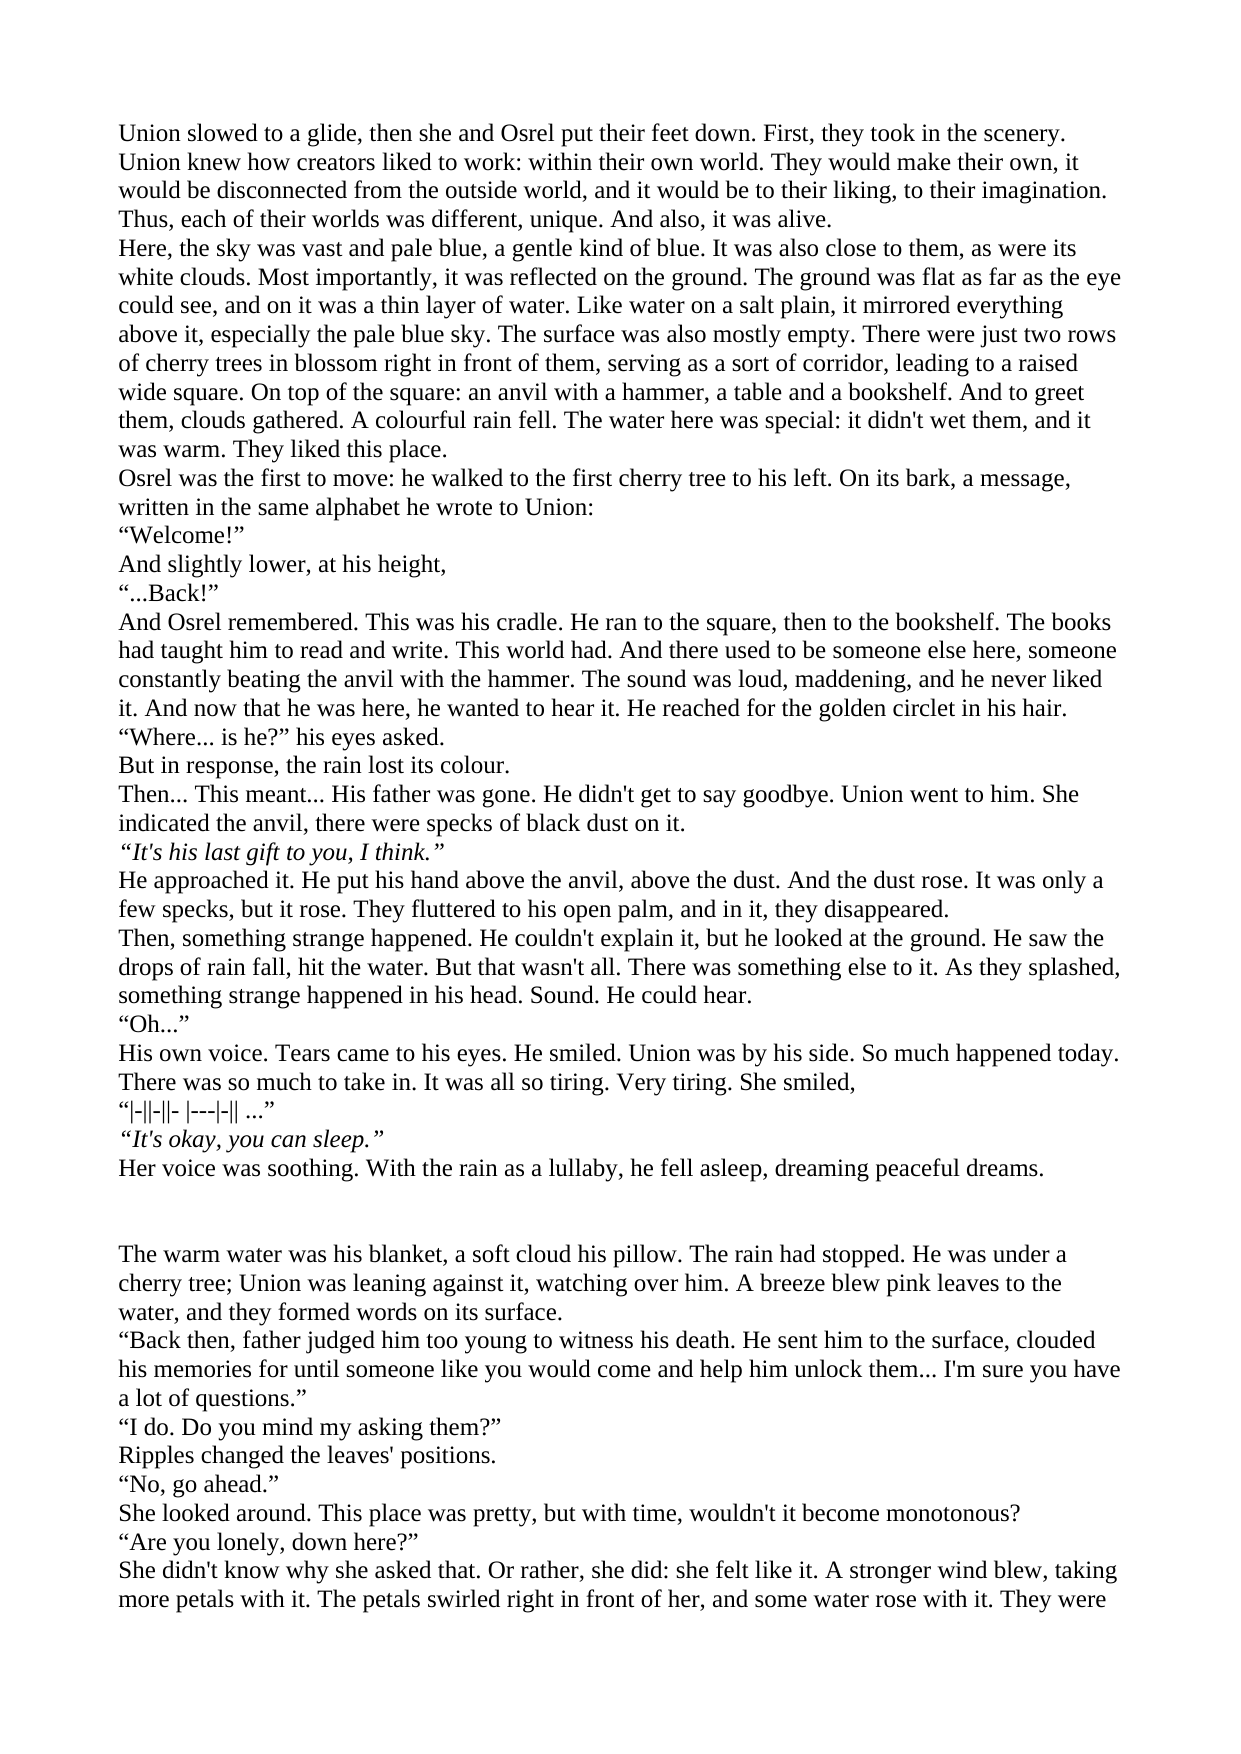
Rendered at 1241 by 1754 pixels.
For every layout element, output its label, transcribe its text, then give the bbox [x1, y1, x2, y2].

text “Back then, father judged him too young to witness his death. He sent him to the surface, clouded his memories for until someone like you would come and help him unlock them... I'm sure you have a lot of questions.” [118, 1326, 1122, 1412]
text She looked around. This place was pretty, but with time, wouldn't it become monotonous? [118, 1498, 1122, 1527]
text “Welcome!” [118, 521, 1122, 549]
text “It's his last gift to you, I think.” [118, 837, 1122, 866]
text Then, something strange happened. He couldn't explain it, but he looked at the ground. He saw the drops of rain fall, hit the water. But that wasn't all. There was something else to it. As they splashed, something strange happened in his head. Sound. He could hear. [118, 923, 1122, 1009]
text Ripples changed the leaves' positions. [118, 1441, 1122, 1469]
text He approached it. He put his hand above the anvil, above the dust. And the dust rose. It was only a few specks, but it rose. They fluttered to his open palm, and in it, they disappeared. [118, 866, 1122, 923]
text “No, go ahead.” [118, 1469, 1122, 1498]
text “Where... is he?” his eyes asked. [118, 722, 1122, 751]
text “I do. Do you mind my asking them?” [118, 1412, 1122, 1441]
text “Are you lonely, down here?” [118, 1527, 1122, 1556]
text But in response, the rain lost its colour. [118, 751, 1122, 779]
text “|-||-||- |---|-|| ...” [118, 1096, 1122, 1124]
text And Osrel remembered. This was his cradle. He ran to the square, then to the bookshelf. The books had taught him to read and write. This world had. And there used to be someone else here, someone constantly beating the anvil with the hammer. The sound was loud, maddening, and he never liked it. And now that he was here, he wanted to hear it. He reached for the golden circlet in his hair. [118, 607, 1122, 722]
text And slightly lower, at his height, [118, 549, 1122, 578]
text Union slowed to a glide, then she and Osrel put their feet down. First, they took in the scenery. Union knew how creators liked to work: within their own world. They would make their own, it would be disconnected from the outside world, and it would be to their liking, to their imagination. Thus, each of their worlds was different, unique. And also, it was alive. [118, 118, 1122, 233]
text She didn't know why she asked that. Or rather, she did: she felt like it. A stronger wind blew, taking more petals with it. The petals swirled right in front of her, and some water rose with it. They were [118, 1556, 1122, 1613]
text Here, the sky was vast and pale blue, a gentle kind of blue. It was also close to them, as were its white clouds. Most importantly, it was reflected on the ground. The ground was flat as far as the eye could see, and on it was a thin layer of water. Like water on a salt plain, it mirrored everything above it, especially the pale blue sky. The surface was also mostly empty. There were just two rows of cherry trees in blossom right in front of them, serving as a sort of corridor, leading to a raised wide square. On top of the square: an anvil with a hammer, a table and a bookshelf. And to greet them, clouds gathered. A colourful rain fell. The water here was special: it didn't wet them, and it was warm. They liked this place. [118, 233, 1122, 463]
text Her voice was soothing. With the rain as a lullaby, he fell asleep, dreaming peaceful dreams. [118, 1153, 1122, 1182]
text “It's okay, you can sleep.” [118, 1124, 1122, 1153]
text “Oh...” [118, 1009, 1122, 1038]
text The warm water was his blanket, a soft cloud his pillow. The rain had stopped. He was under a cherry tree; Union was leaning against it, watching over him. A breeze blew pink leaves to the water, and they formed words on its surface. [118, 1239, 1122, 1326]
text Osrel was the first to move: he walked to the first cherry tree to his left. On its bark, a message, written in the same alphabet he wrote to Union: [118, 463, 1122, 521]
text Then... This meant... His father was gone. He didn't get to say goodbye. Union went to him. She indicated the anvil, there were specks of black dust on it. [118, 779, 1122, 837]
text His own voice. Tears came to his eyes. He smiled. Union was by his side. So much happened today. There was so much to take in. It was all so tiring. Very tiring. She smiled, [118, 1038, 1122, 1096]
text “...Back!” [118, 578, 1122, 607]
